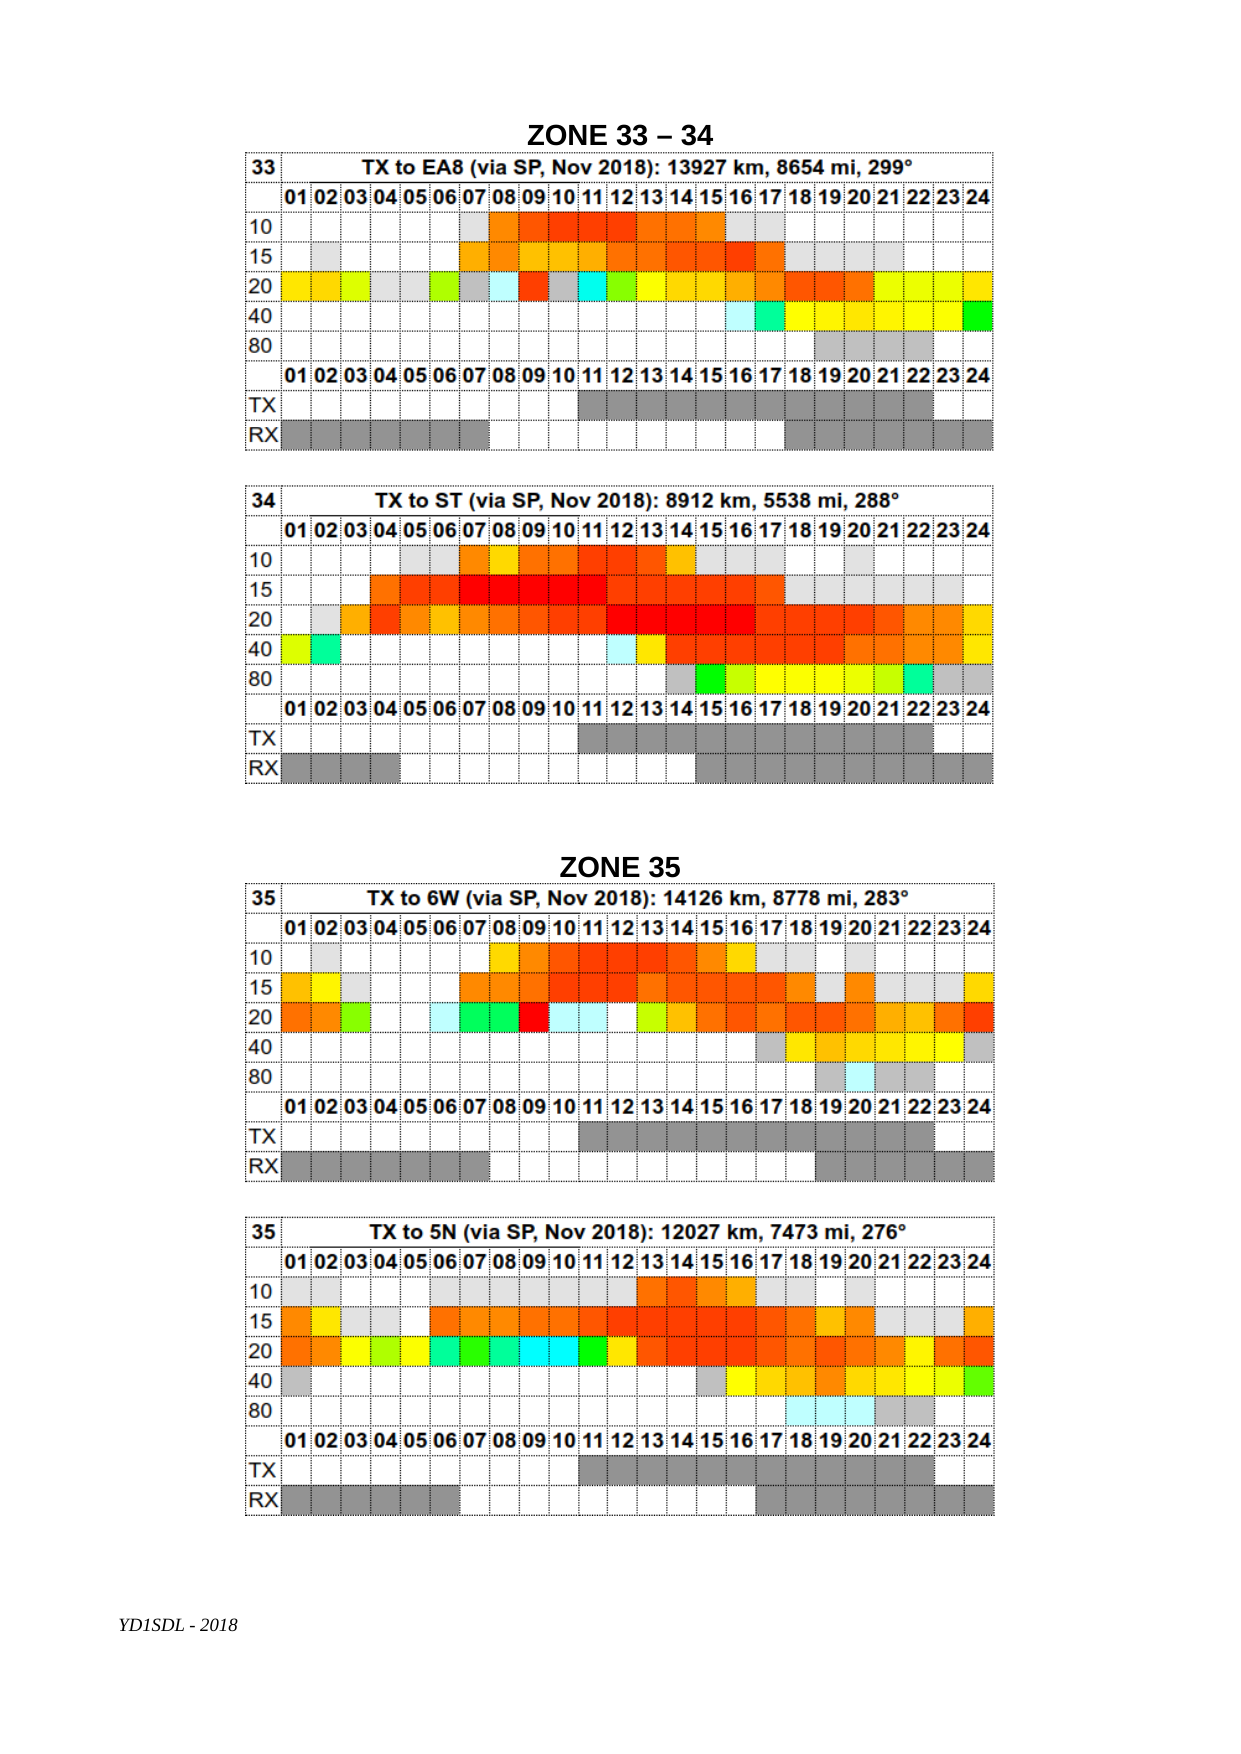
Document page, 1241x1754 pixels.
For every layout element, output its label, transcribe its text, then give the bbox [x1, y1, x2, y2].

picture [245, 883, 995, 1516]
text ZONE 33 – 34 [118, 118, 1122, 152]
text ZONE 35 [118, 850, 1122, 884]
picture [245, 151, 995, 784]
